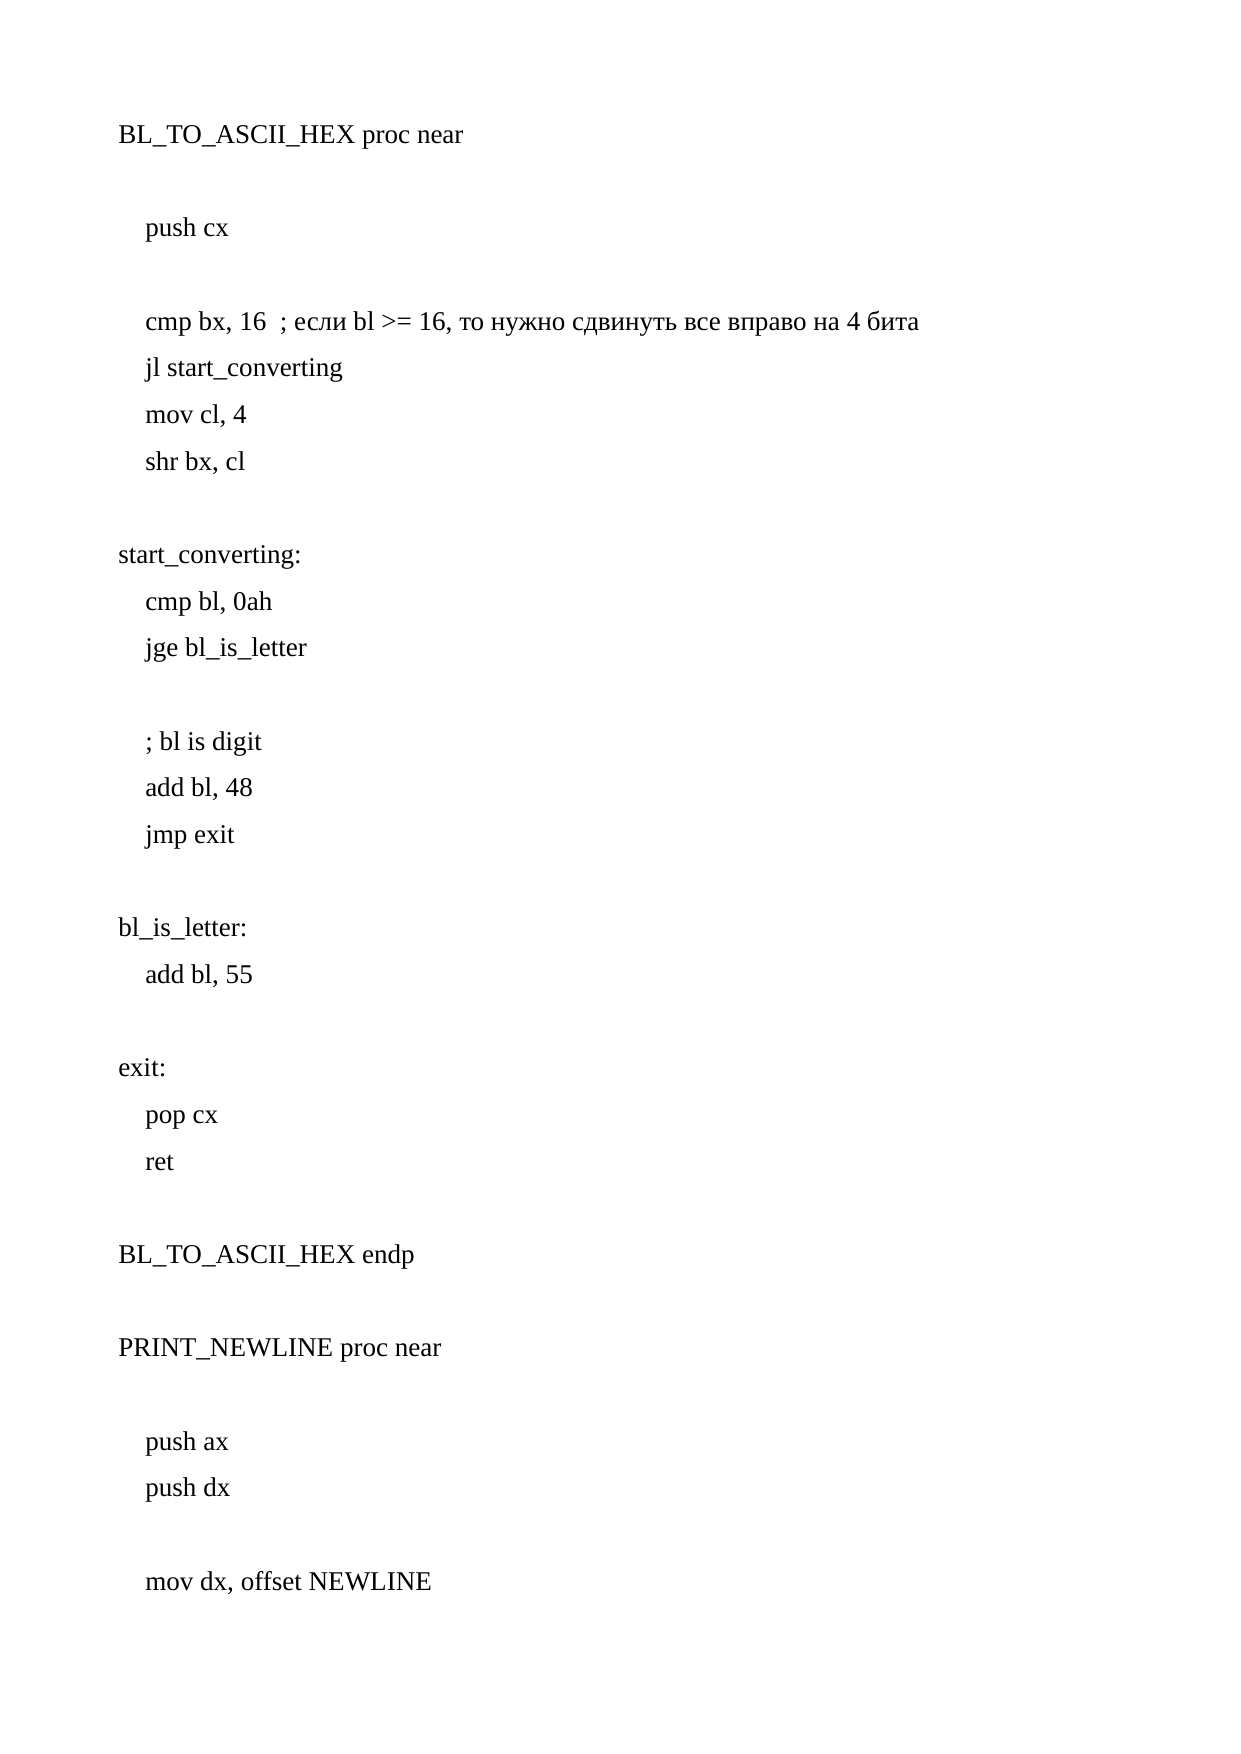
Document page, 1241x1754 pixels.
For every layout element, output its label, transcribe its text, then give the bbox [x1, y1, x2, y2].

text push ax [118, 1425, 1122, 1456]
text push cx [118, 211, 1122, 243]
text ret [118, 1145, 1122, 1176]
text push dx [118, 1471, 1122, 1503]
text add bl, 48 [118, 771, 1122, 803]
text jge bl_is_letter [118, 631, 1122, 663]
text mov dx, offset NEWLINE [118, 1565, 1122, 1596]
text mov cl, 4 [118, 398, 1122, 429]
text pop cx [118, 1098, 1122, 1129]
text exit: [118, 1051, 1122, 1083]
text add bl, 55 [118, 958, 1122, 989]
text cmp bl, 0ah [118, 585, 1122, 616]
text cmp bx, 16 ; если bl >= 16, то нужно сдвинуть все вправо на 4 бита [118, 305, 1122, 336]
text start_converting: [118, 538, 1122, 569]
text ; bl is digit [118, 725, 1122, 756]
text BL_TO_ASCII_HEX endp [118, 1238, 1122, 1269]
text jmp exit [118, 818, 1122, 849]
text BL_TO_ASCII_HEX proc near [118, 118, 1122, 149]
text PRINT_NEWLINE proc near [118, 1331, 1122, 1363]
text shr bx, cl [118, 445, 1122, 476]
text jl start_converting [118, 351, 1122, 383]
text bl_is_letter: [118, 911, 1122, 943]
